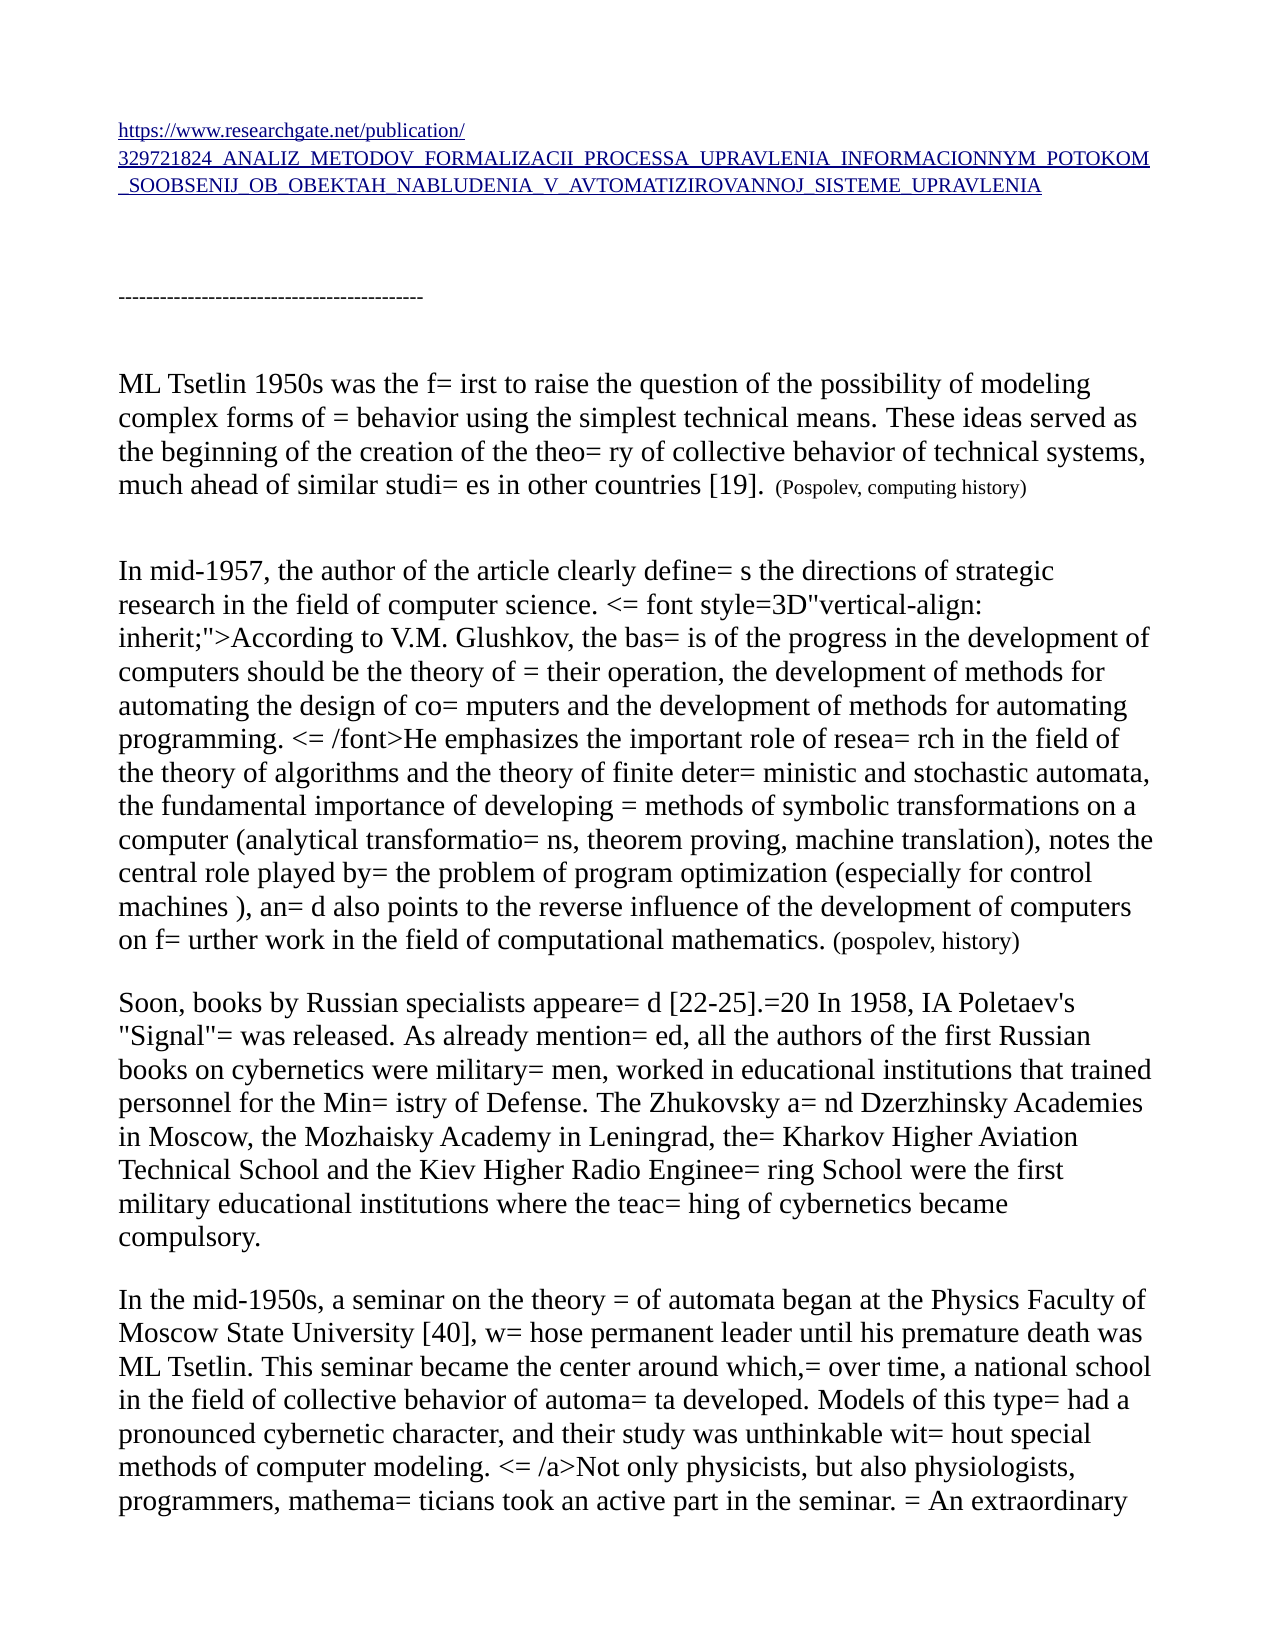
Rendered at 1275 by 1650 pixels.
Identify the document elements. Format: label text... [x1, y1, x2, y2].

text -------------------------------------------- [118, 284, 1157, 308]
text https://www.researchgate.net/publication/329721824_ANALIZ_METODOV_FORMALIZACII_PROCESSA_UPRAVLENIA_INFORMACIONNYM_POTOKOM_SOOBSENIJ_OB_OBEKTAH_NABLUDENIA_V_AVTOMATIZIROVANNOJ_SISTEME_UPRAVLENIA [118, 118, 1157, 197]
text ML Tsetlin 1950s was the f= irst to raise the question of the possibility of modeling complex forms of = behavior using the simplest technical means. These ideas served as the beginning of the creation of the theo= ry of collective behavior of technical systems, much ahead of similar studi= es in other countries [19]. (Pospolev, computing history) [118, 367, 1157, 501]
text Soon, books by Russian specialists appeare= d [22-25].=20 In 1958, IA Poletaev's "Signal"= was released. As already mention= ed, all the authors of the first Russian books on cybernetics were military= men, worked in educational institutions that trained personnel for the Min= istry of Defense. The Zhukovsky a= nd Dzerzhinsky Academies in Moscow, the Mozhaisky Academy in Leningrad, the= Kharkov Higher Aviation Technical School and the Kiev Higher Radio Enginee= ring School were the first military educational institutions where the teac= hing of cybernetics became compulsory. [118, 985, 1157, 1253]
text In the mid-1950s, a seminar on the theory = of automata began at the Physics Faculty of Moscow State University [40], w= hose permanent leader until his premature death was ML Tsetlin. This seminar became the center around which,= over time, a national school in the field of collective behavior of automa= ta developed. Models of this type= had a pronounced cybernetic character, and their study was unthinkable wit= hout special methods of computer modeling. <= /a>Not only physicists, but also physiologists, programmers, mathema= ticians took an active part in the seminar. = An extraordinary [118, 1282, 1157, 1517]
text In mid-1957, the author of the article clearly define= s the directions of strategic research in the field of computer science. <= font style=3D"vertical-align: inherit;">According to V.M. Glushkov, the bas= is of the progress in the development of computers should be the theory of = their operation, the development of methods for automating the design of co= mputers and the development of methods for automating programming. <= /font>He emphasizes the important role of resea= rch in the field of the theory of algorithms and the theory of finite deter= ministic and stochastic automata, the fundamental importance of developing = methods of symbolic transformations on a computer (analytical transformatio= ns, theorem proving, machine translation), notes the central role played by= the problem of program optimization (especially for control machines ), an= d also points to the reverse influence of the development of computers on f= urther work in the field of computational mathematics. (pospolev, history) [118, 525, 1157, 956]
